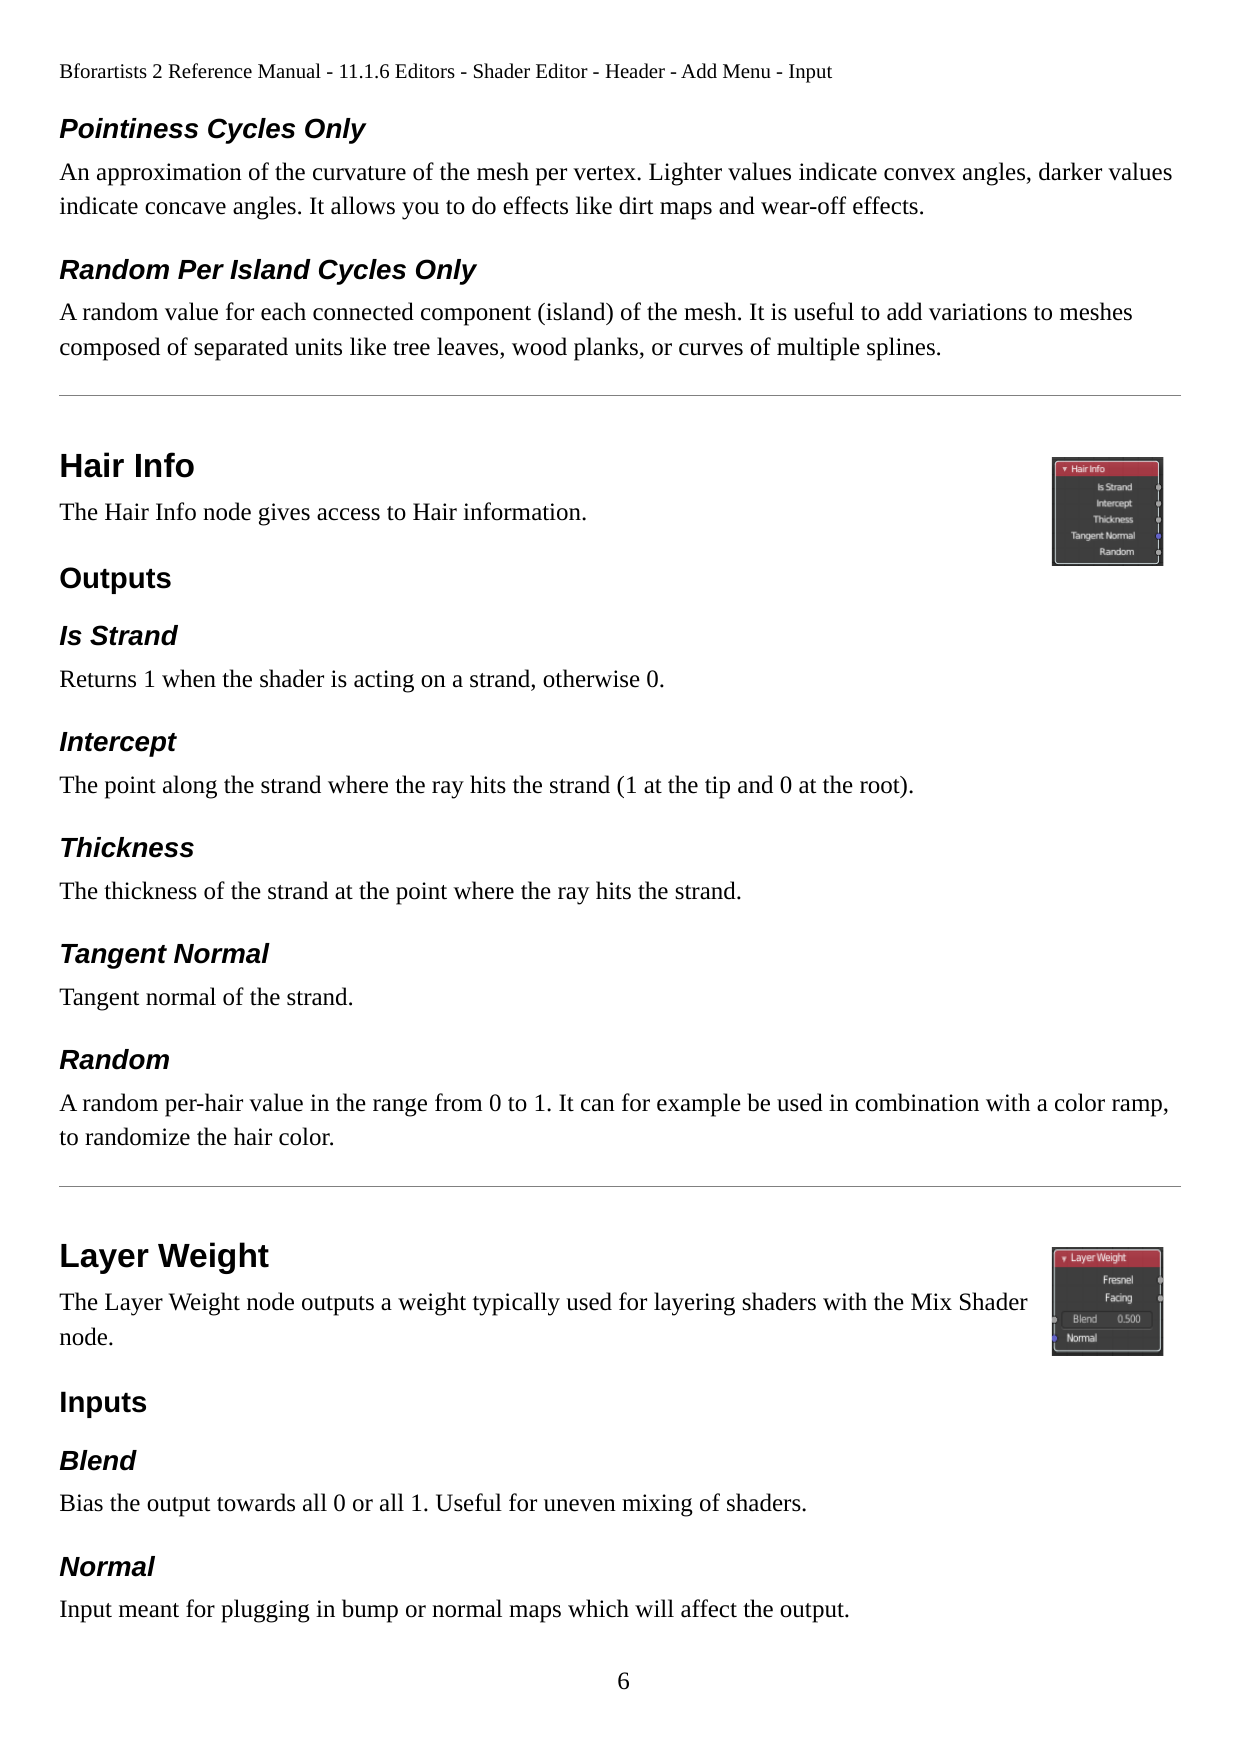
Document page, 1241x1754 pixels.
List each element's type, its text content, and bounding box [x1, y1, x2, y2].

text The Layer Weight node outputs a weight typically used for layering shaders with the Mix Shader node. [59, 1287, 1051, 1351]
picture [1051, 1247, 1164, 1356]
subtitle Is Strand [59, 619, 1181, 651]
subtitle Thickness [59, 831, 1181, 863]
text Input meant for plugging in bump or normal maps which will affect the output. [59, 1594, 1181, 1623]
subtitle Hair Info [59, 446, 1181, 484]
text A random per-hair value in the range from 0 to 1. It can for example be used in combination with a color ramp, to randomize the hair color. [59, 1088, 1181, 1151]
subtitle Random Per Island Cycles Only [59, 253, 1181, 285]
subtitle Inputs [59, 1385, 1181, 1419]
subtitle Random [59, 1043, 1181, 1075]
text The Hair Info node gives access to Hair information. [59, 497, 1051, 526]
subtitle Normal [59, 1550, 1181, 1582]
picture [1051, 457, 1164, 566]
subtitle Blend [59, 1444, 1181, 1476]
text Tangent normal of the strand. [59, 982, 1181, 1010]
text A random value for each connected component (island) of the mesh. It is useful to add variations to meshes composed of separated units like tree leaves, wood planks, or curves of multiple splines. [59, 297, 1181, 361]
text An approximation of the curvature of the mesh per vertex. Lighter values indicate convex angles, darker values indicate concave angles. It allows you to do effects like dirt maps and wear-off effects. [59, 157, 1181, 220]
subtitle Tangent Normal [59, 937, 1181, 969]
text The thickness of the strand at the point where the ray hits the strand. [59, 876, 1181, 904]
subtitle Intercept [59, 725, 1181, 757]
text Bias the output towards all 0 or all 1. Useful for uneven mixing of shaders. [59, 1488, 1181, 1517]
text The point along the strand where the ray hits the strand (1 at the tip and 0 at the root). [59, 770, 1181, 798]
text Returns 1 when the shader is acting on a strand, otherwise 0. [59, 664, 1181, 693]
subtitle Layer Weight [59, 1236, 1181, 1275]
subtitle Outputs [59, 561, 1181, 594]
subtitle Pointiness Cycles Only [59, 113, 1181, 144]
